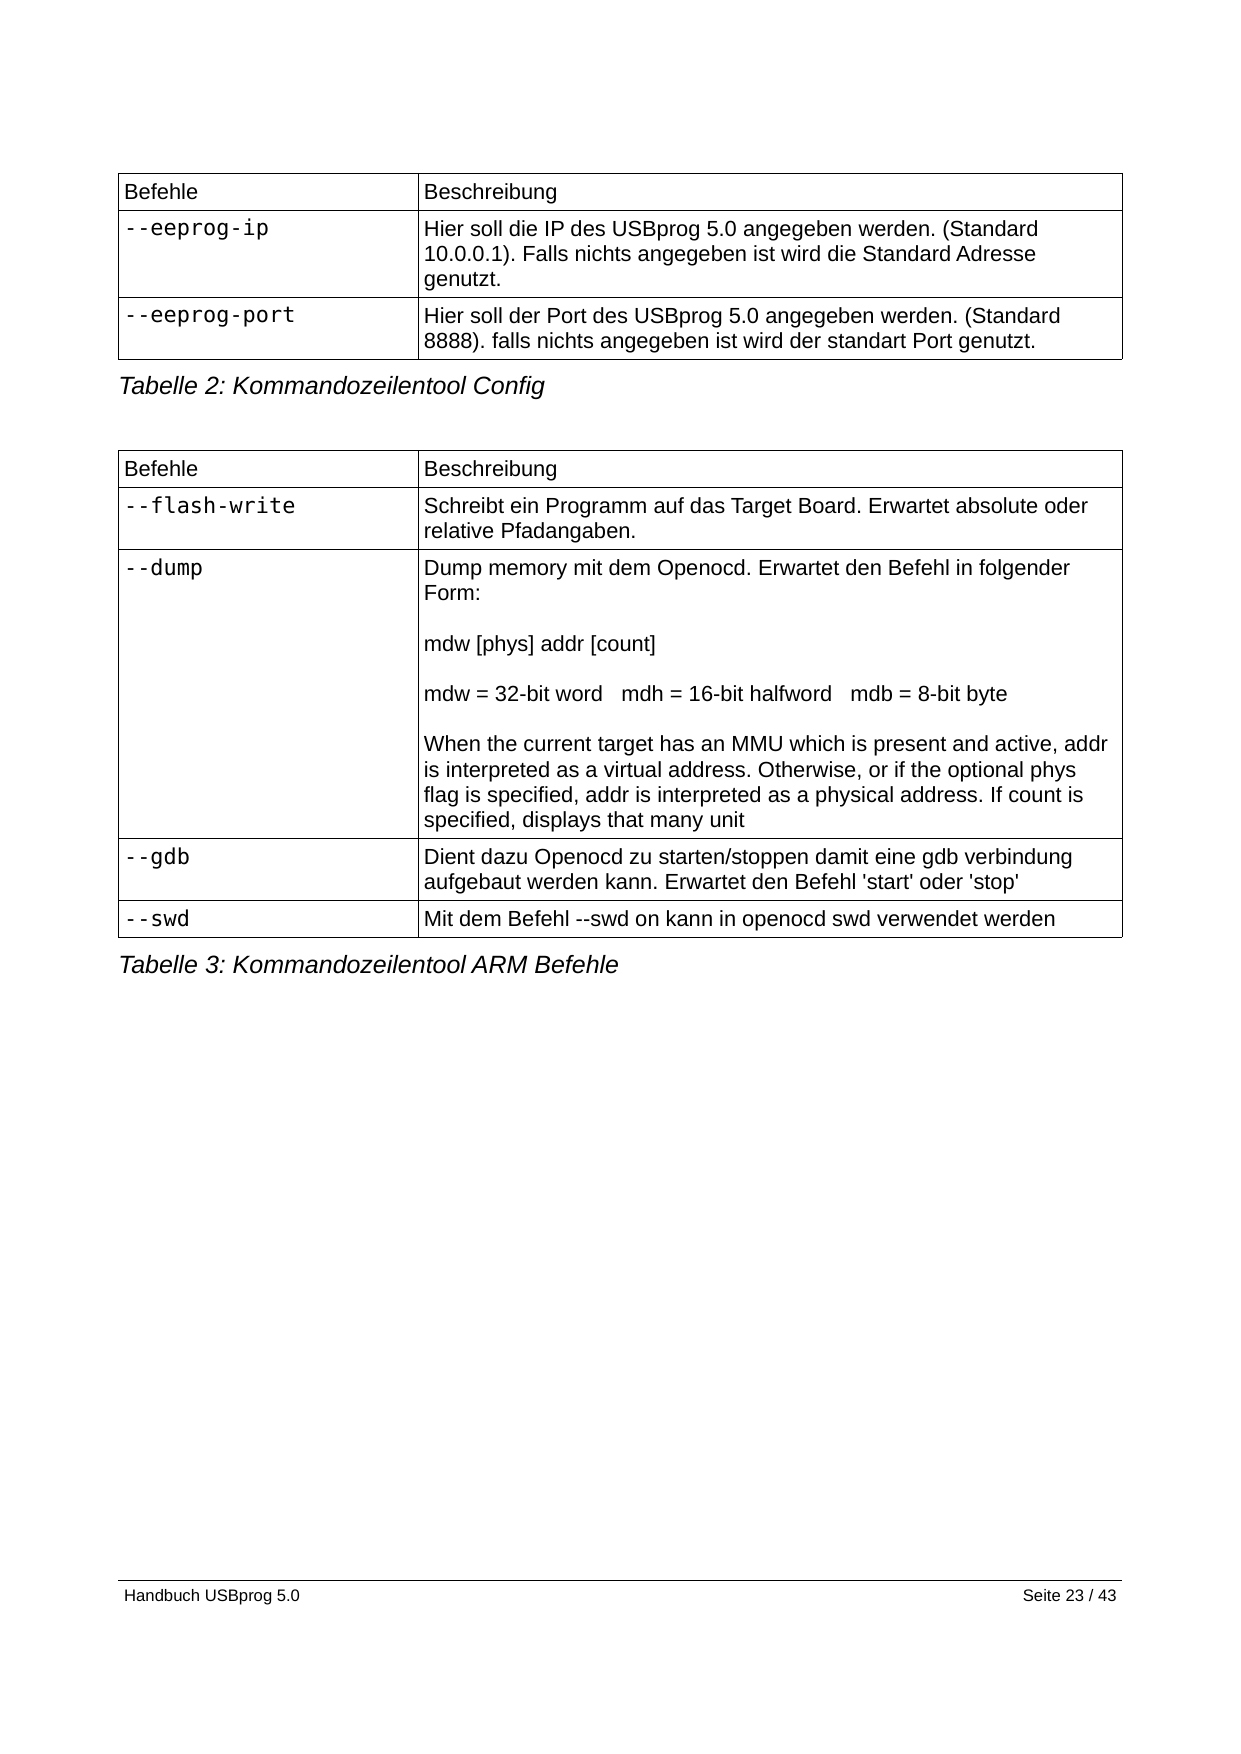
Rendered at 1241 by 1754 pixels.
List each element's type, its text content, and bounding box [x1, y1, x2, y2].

table_cell --eeprog-port [119, 298, 418, 359]
table_cell Hier soll die IP des USBprog 5.0 angegeben werden. (Standard 10.0.0.1). Falls nichts angegeben ist wird die Standard Adresse genutzt. [419, 211, 1122, 297]
text Tabelle 3: Kommandozeilentool ARM Befehle [118, 949, 1122, 978]
table_header Befehle [119, 451, 418, 487]
table_cell Dump memory mit dem Openocd. Erwartet den Befehl in folgender Form: mdw [phys] addr [count] mdw = 32-bit word mdh = 16-bit halfword mdb = 8-bit byte When the current target has an MMU which is present and active, addr is interpreted as a virtual address. Otherwise, or if the optional phys flag is specified, addr is interpreted as a physical address. If count is specified, displays that many unit [419, 550, 1122, 838]
table_header Beschreibung [419, 451, 1122, 487]
table_cell Schreibt ein Programm auf das Target Board. Erwartet absolute oder relative Pfadangaben. [419, 488, 1122, 549]
table_cell --swd [119, 901, 418, 937]
table_cell Mit dem Befehl --swd on kann in openocd swd verwendet werden [419, 901, 1122, 937]
table_cell --eeprog-ip [119, 211, 418, 297]
text Tabelle 2: Kommandozeilentool Config [118, 371, 1122, 400]
table_cell --dump [119, 550, 418, 838]
table_cell Dient dazu Openocd zu starten/stoppen damit eine gdb verbindung aufgebaut werden kann. Erwartet den Befehl 'start' oder 'stop' [419, 839, 1122, 900]
table_cell Hier soll der Port des USBprog 5.0 angegeben werden. (Standard 8888). falls nichts angegeben ist wird der standart Port genutzt. [419, 298, 1122, 359]
table_cell --gdb [119, 839, 418, 900]
table_header Beschreibung [419, 174, 1122, 209]
table_cell --flash-write [119, 488, 418, 549]
table_header Befehle [119, 174, 418, 209]
